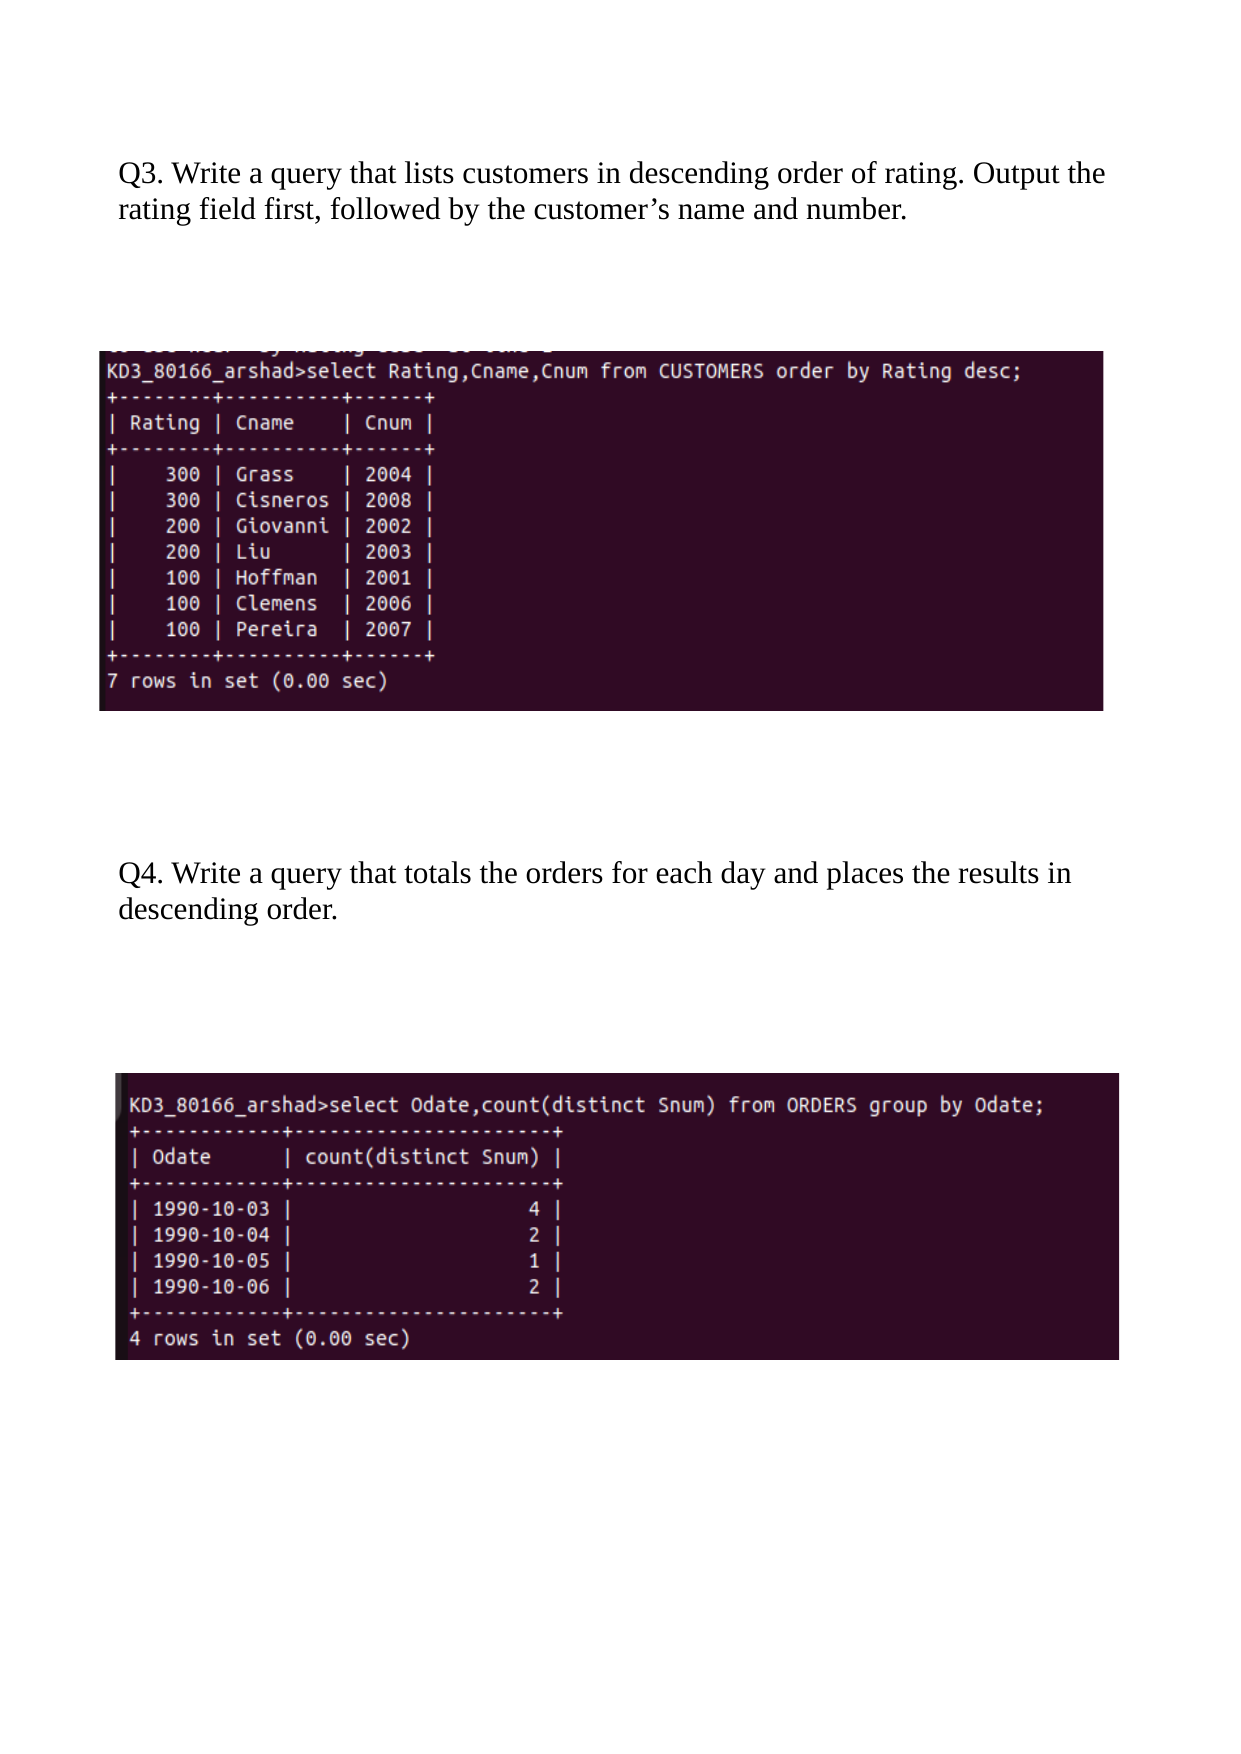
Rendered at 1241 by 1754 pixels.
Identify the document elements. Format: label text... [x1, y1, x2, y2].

picture [115, 1073, 1120, 1360]
text Q4. Write a query that totals the orders for each day and places the results in descending order. [118, 854, 1122, 926]
text Q3. Write a query that lists customers in descending order of rating. Output the rating field first, followed by the customer’s name and number. [118, 154, 1122, 226]
picture [99, 351, 1104, 711]
